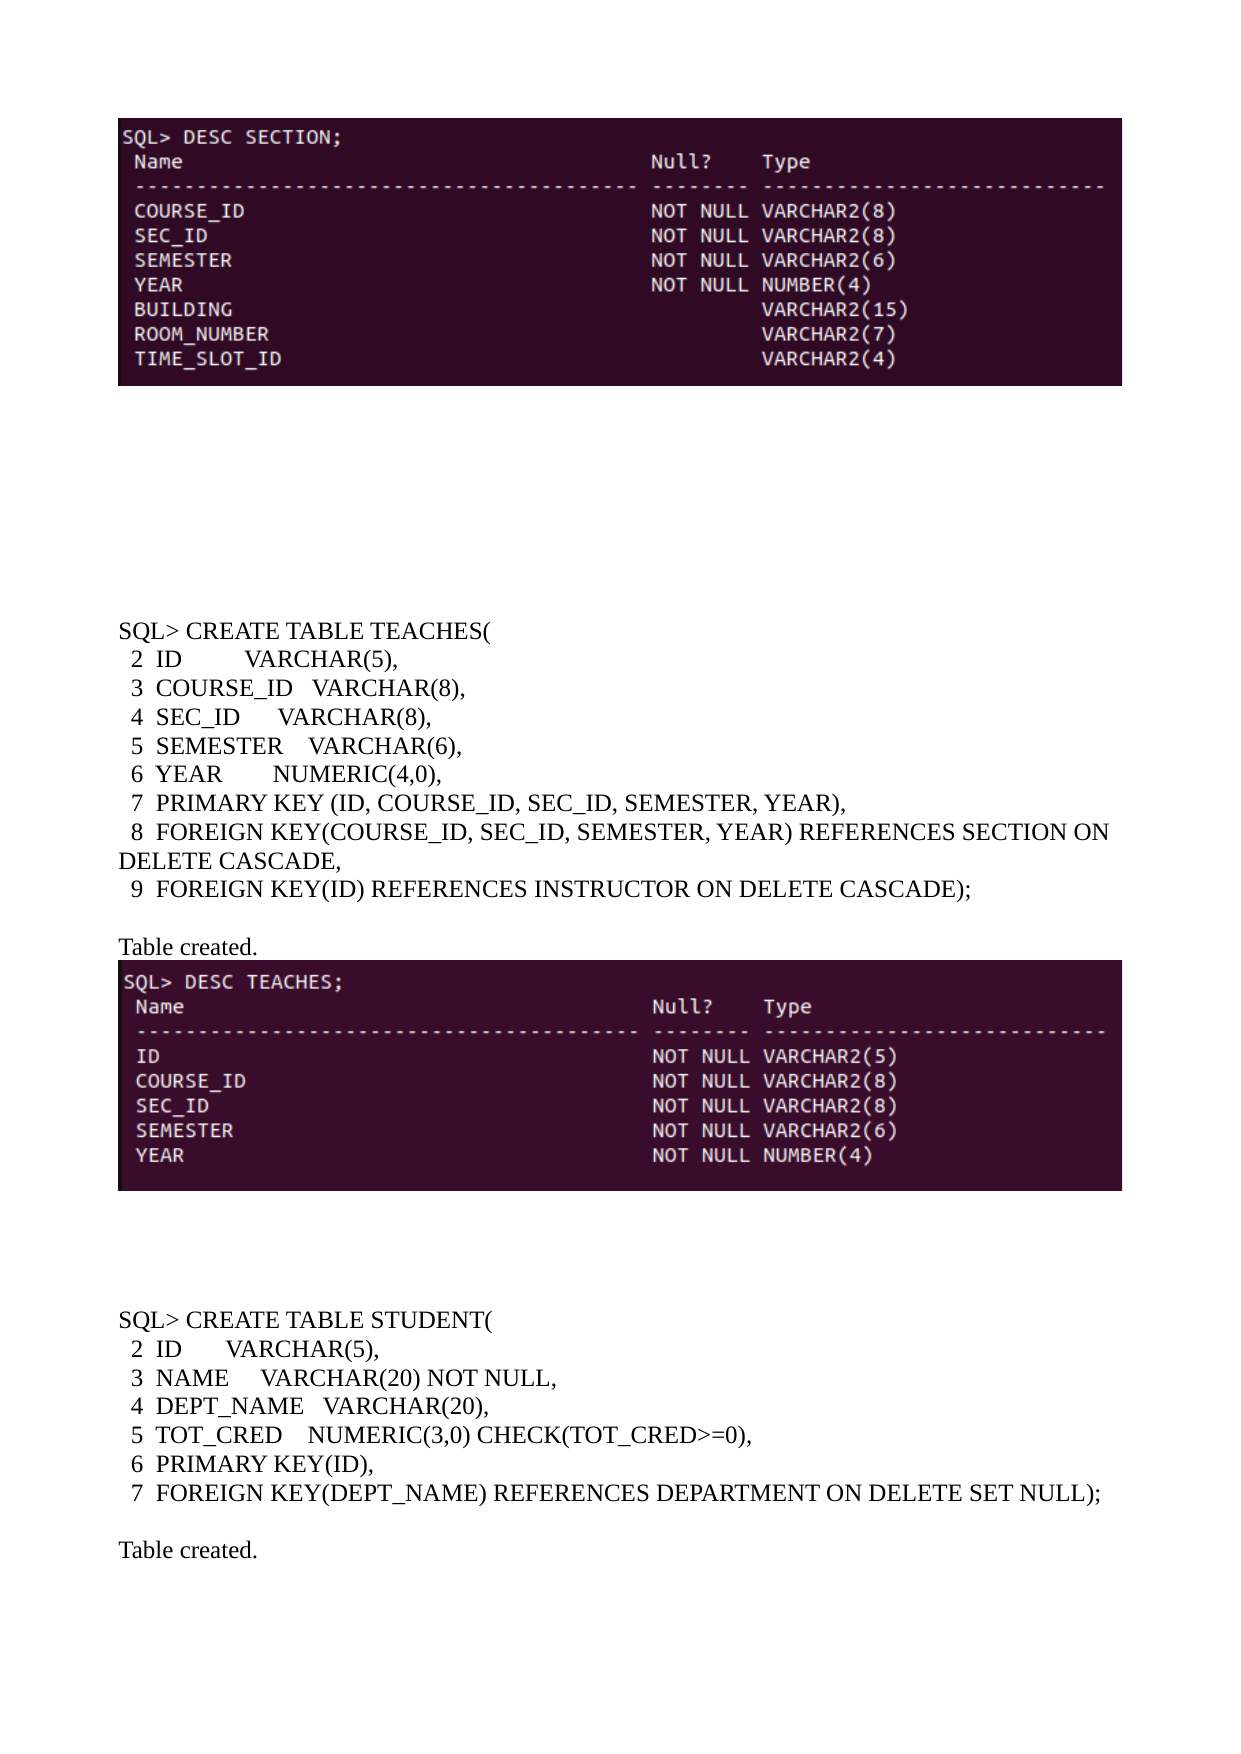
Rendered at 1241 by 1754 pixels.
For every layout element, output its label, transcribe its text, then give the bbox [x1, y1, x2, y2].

text 8 FOREIGN KEY(COURSE_ID, SEC_ID, SEMESTER, YEAR) REFERENCES SECTION ON DELETE CASCADE, [118, 817, 1122, 874]
text 6 YEAR NUMERIC(4,0), [118, 759, 1122, 788]
text 2 ID VARCHAR(5), [118, 1334, 1122, 1363]
picture [118, 960, 1123, 1191]
text 7 PRIMARY KEY (ID, COURSE_ID, SEC_ID, SEMESTER, YEAR), [118, 788, 1122, 817]
text 4 DEPT_NAME VARCHAR(20), [118, 1391, 1122, 1420]
text 2 ID VARCHAR(5), [118, 644, 1122, 673]
text 6 PRIMARY KEY(ID), [118, 1449, 1122, 1478]
text 5 TOT_CRED NUMERIC(3,0) CHECK(TOT_CRED>=0), [118, 1420, 1122, 1449]
text Table created. [118, 932, 1122, 960]
text 7 FOREIGN KEY(DEPT_NAME) REFERENCES DEPARTMENT ON DELETE SET NULL); [118, 1478, 1122, 1506]
text 4 SEC_ID VARCHAR(8), [118, 702, 1122, 731]
text 3 COURSE_ID VARCHAR(8), [118, 673, 1122, 702]
picture [118, 118, 1123, 386]
text 5 SEMESTER VARCHAR(6), [118, 731, 1122, 759]
text SQL> CREATE TABLE STUDENT( [118, 1305, 1122, 1334]
text SQL> CREATE TABLE TEACHES( [118, 616, 1122, 644]
text Table created. [118, 1535, 1122, 1564]
text 9 FOREIGN KEY(ID) REFERENCES INSTRUCTOR ON DELETE CASCADE); [118, 874, 1122, 903]
text 3 NAME VARCHAR(20) NOT NULL, [118, 1363, 1122, 1391]
